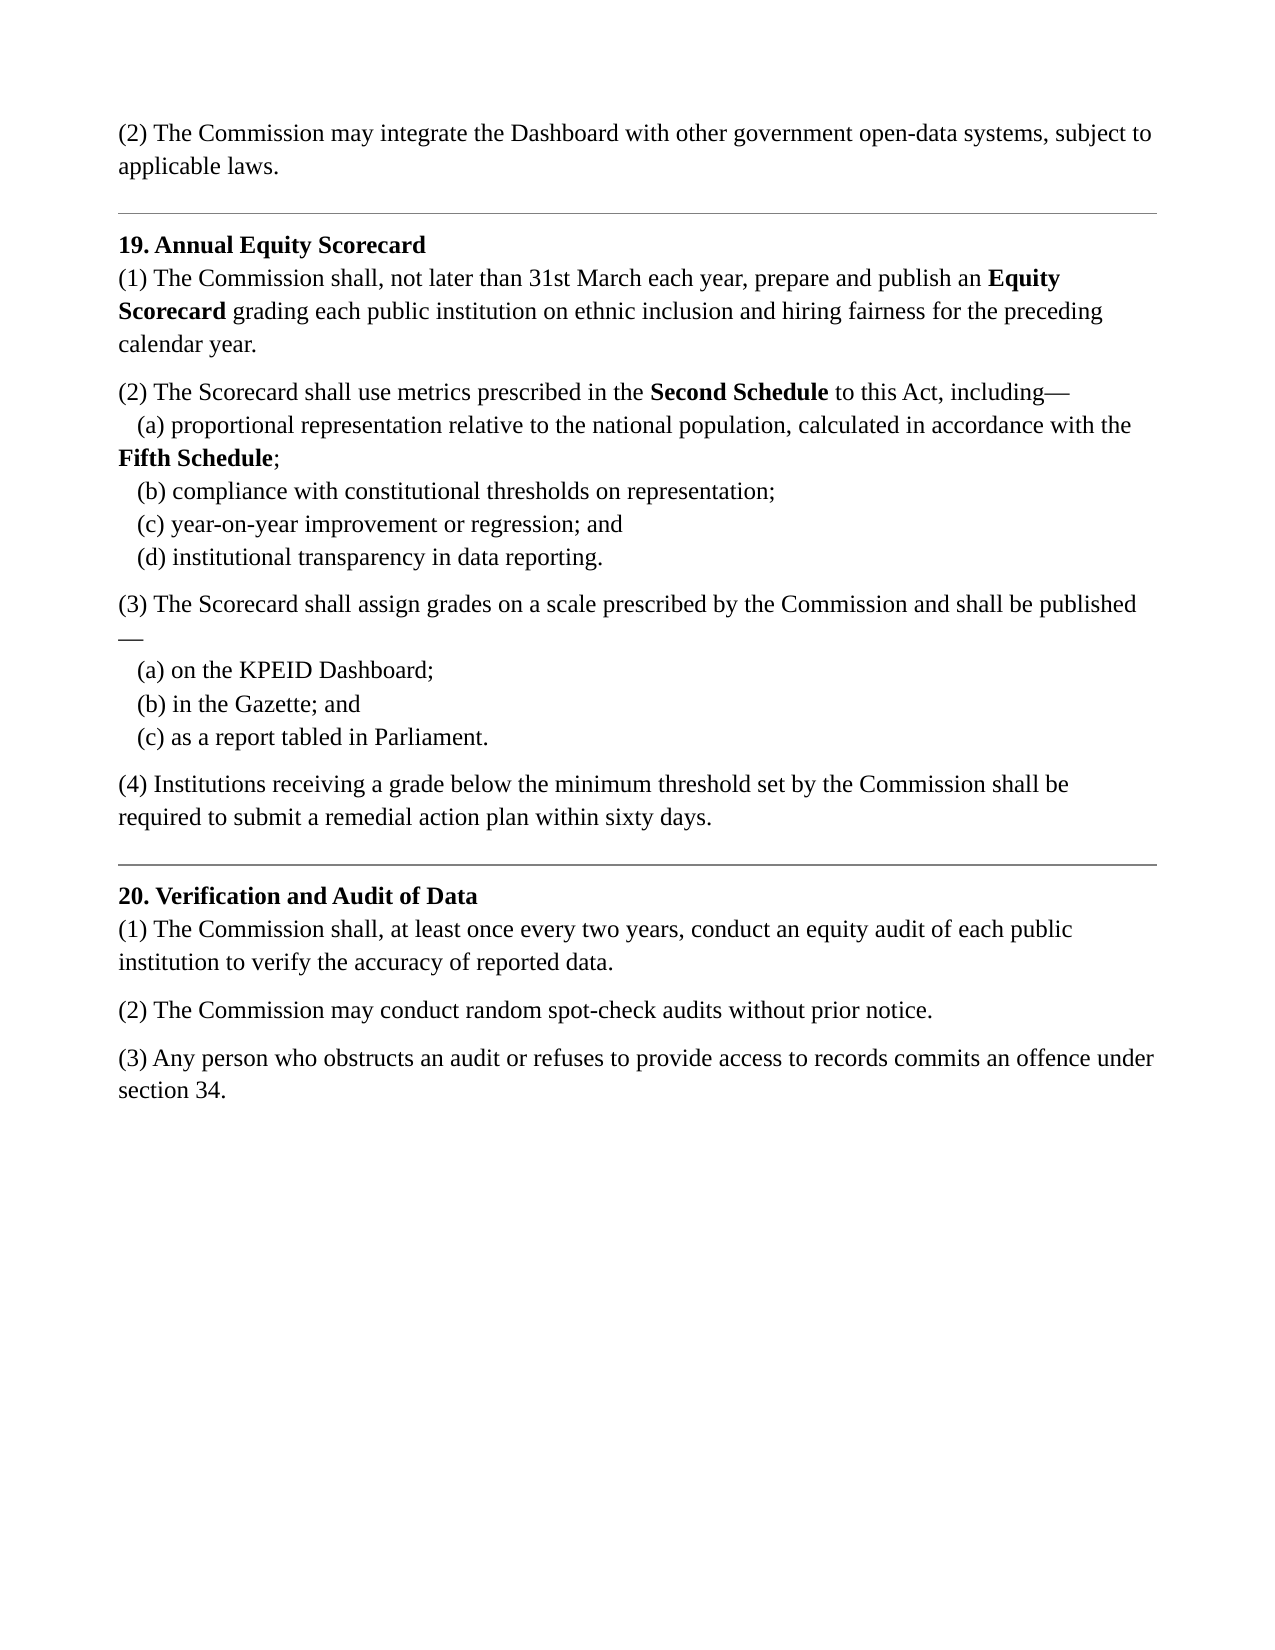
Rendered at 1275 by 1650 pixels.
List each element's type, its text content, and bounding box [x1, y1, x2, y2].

text 20. Verification and Audit of Data (1) The Commission shall, at least once every two years, conduct an equity audit of each public institution to verify the accuracy of reported data. [118, 881, 1157, 976]
text (3) The Scorecard shall assign grades on a scale prescribed by the Commission and shall be published— (a) on the KPEID Dashboard; (b) in the Gazette; and (c) as a report tabled in Parliament. [118, 589, 1157, 750]
text 19. Annual Equity Scorecard (1) The Commission shall, not later than 31st March each year, prepare and publish an Equity Scorecard grading each public institution on ethnic inclusion and hiring fairness for the preceding calendar year. [118, 230, 1157, 358]
text (2) The Scorecard shall use metrics prescribed in the Second Schedule to this Act, including— (a) proportional representation relative to the national population, calculated in accordance with the Fifth Schedule; (b) compliance with constitutional thresholds on representation; (c) year-on-year improvement or regression; and (d) institutional transparency in data reporting. [118, 377, 1157, 571]
text (2) The Commission may conduct random spot-check audits without prior notice. [118, 995, 1157, 1024]
text (4) Institutions receiving a grade below the minimum threshold set by the Commission shall be required to submit a remedial action plan within sixty days. [118, 769, 1157, 831]
text (3) Any person who obstructs an audit or refuses to provide access to records commits an offence under section 34. [118, 1043, 1157, 1104]
text (2) The Commission may integrate the Dashboard with other government open-data systems, subject to applicable laws. [118, 118, 1157, 180]
